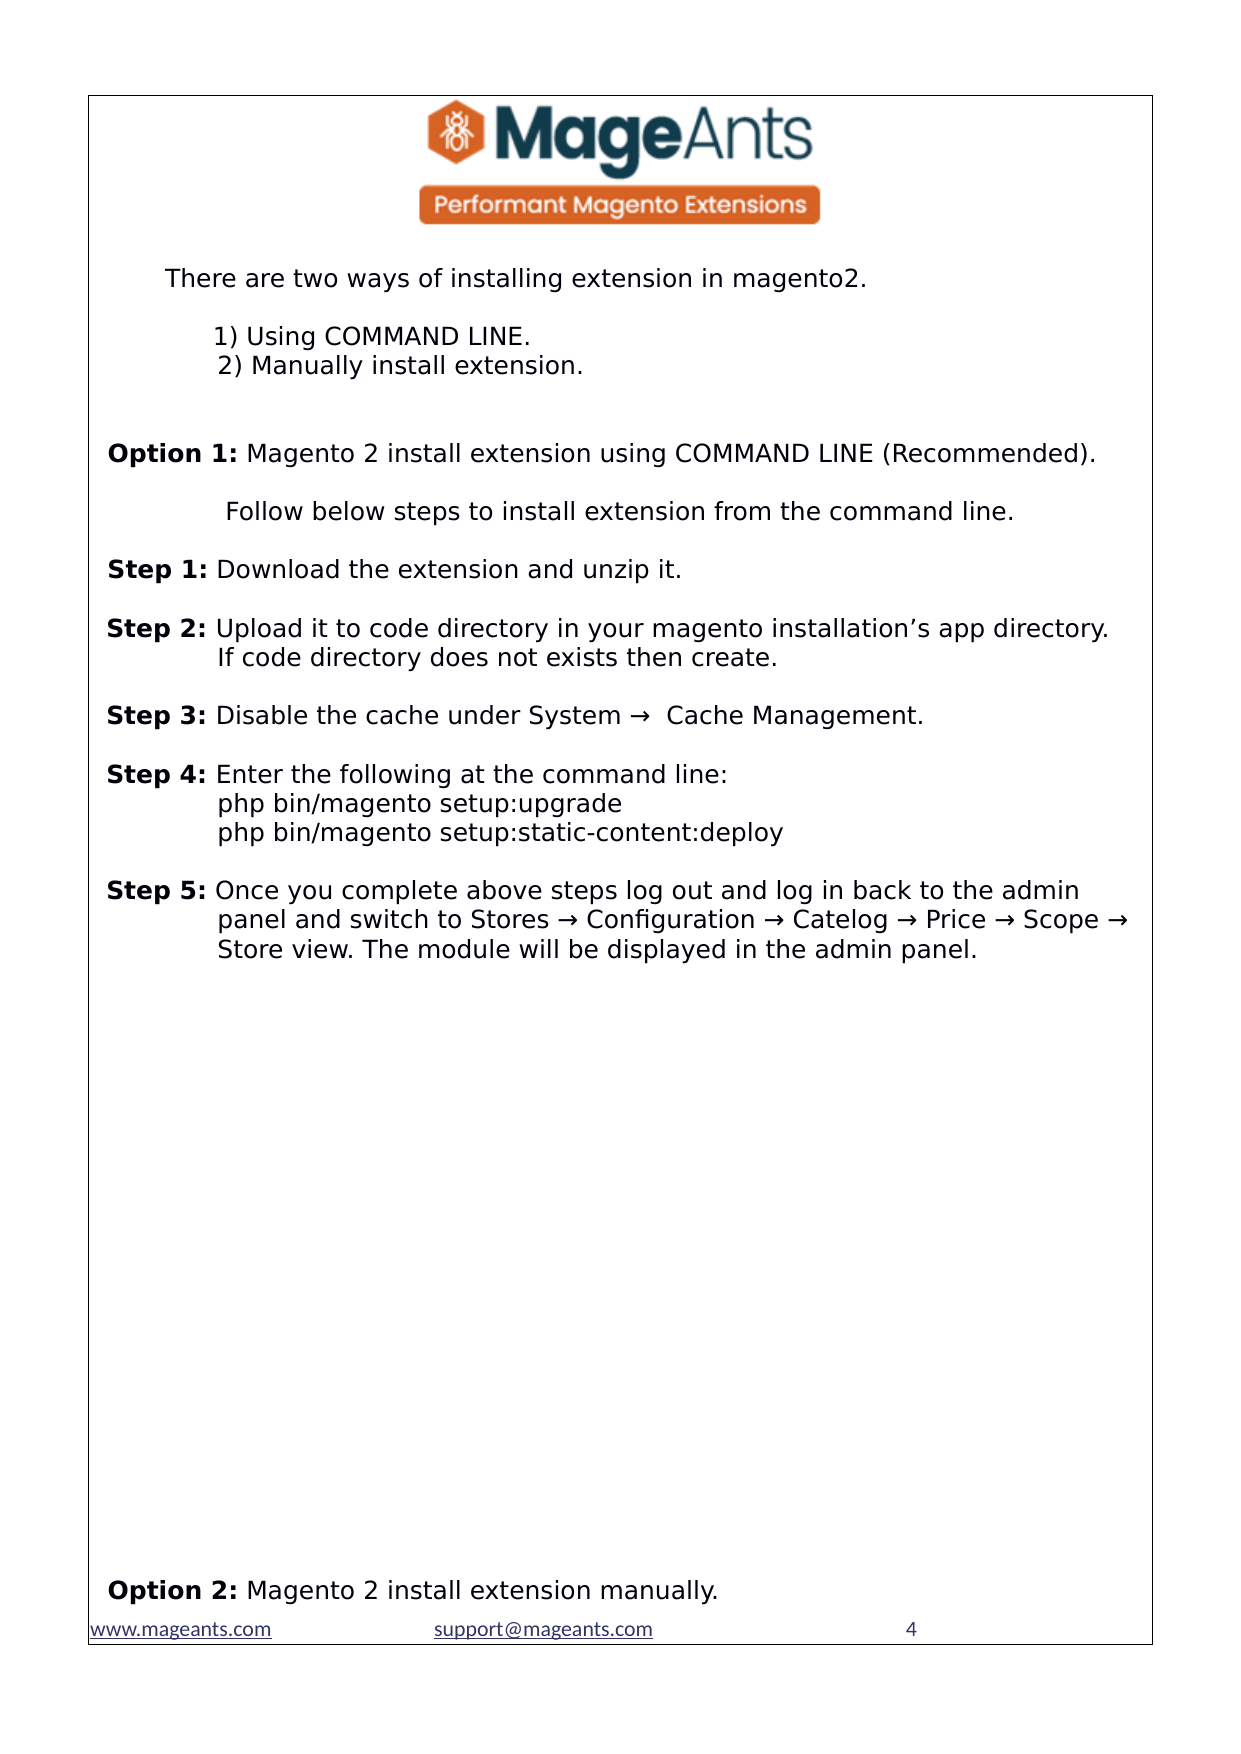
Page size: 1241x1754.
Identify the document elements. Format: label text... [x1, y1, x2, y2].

text Step 5: Once you complete above steps log out and log in back to the admin [90, 877, 1144, 906]
text php bin/magento setup:static-content:deploy [90, 818, 1144, 847]
text Follow below steps to install extension from the command line. [90, 497, 1144, 527]
text php bin/magento setup:upgrade [90, 789, 1144, 818]
text Option 2: Magento 2 install extension manually. [90, 1577, 1144, 1606]
text Option 1: Magento 2 install extension using COMMAND LINE (Recommended). [90, 439, 1144, 468]
text Step 3: Disable the cache under System → Cache Management. [90, 702, 1144, 731]
text Store view. The module will be displayed in the admin panel. [90, 935, 1144, 964]
text There are two ways of installing extension in magento2. [90, 264, 1144, 293]
text panel and switch to Stores → Configuration → Catelog → Price → Scope → [90, 906, 1144, 935]
picture [415, 97, 825, 226]
text If code directory does not exists then create. [90, 643, 1144, 672]
text Step 2: Upload it to code directory in your magento installation’s app directory. [90, 614, 1144, 643]
text 1) Using COMMAND LINE. [90, 322, 1144, 352]
text 2) Manually install extension. [90, 352, 1144, 381]
text Step 1: Download the extension and unzip it. [90, 556, 1144, 585]
text Step 4: Enter the following at the command line: [90, 760, 1144, 789]
